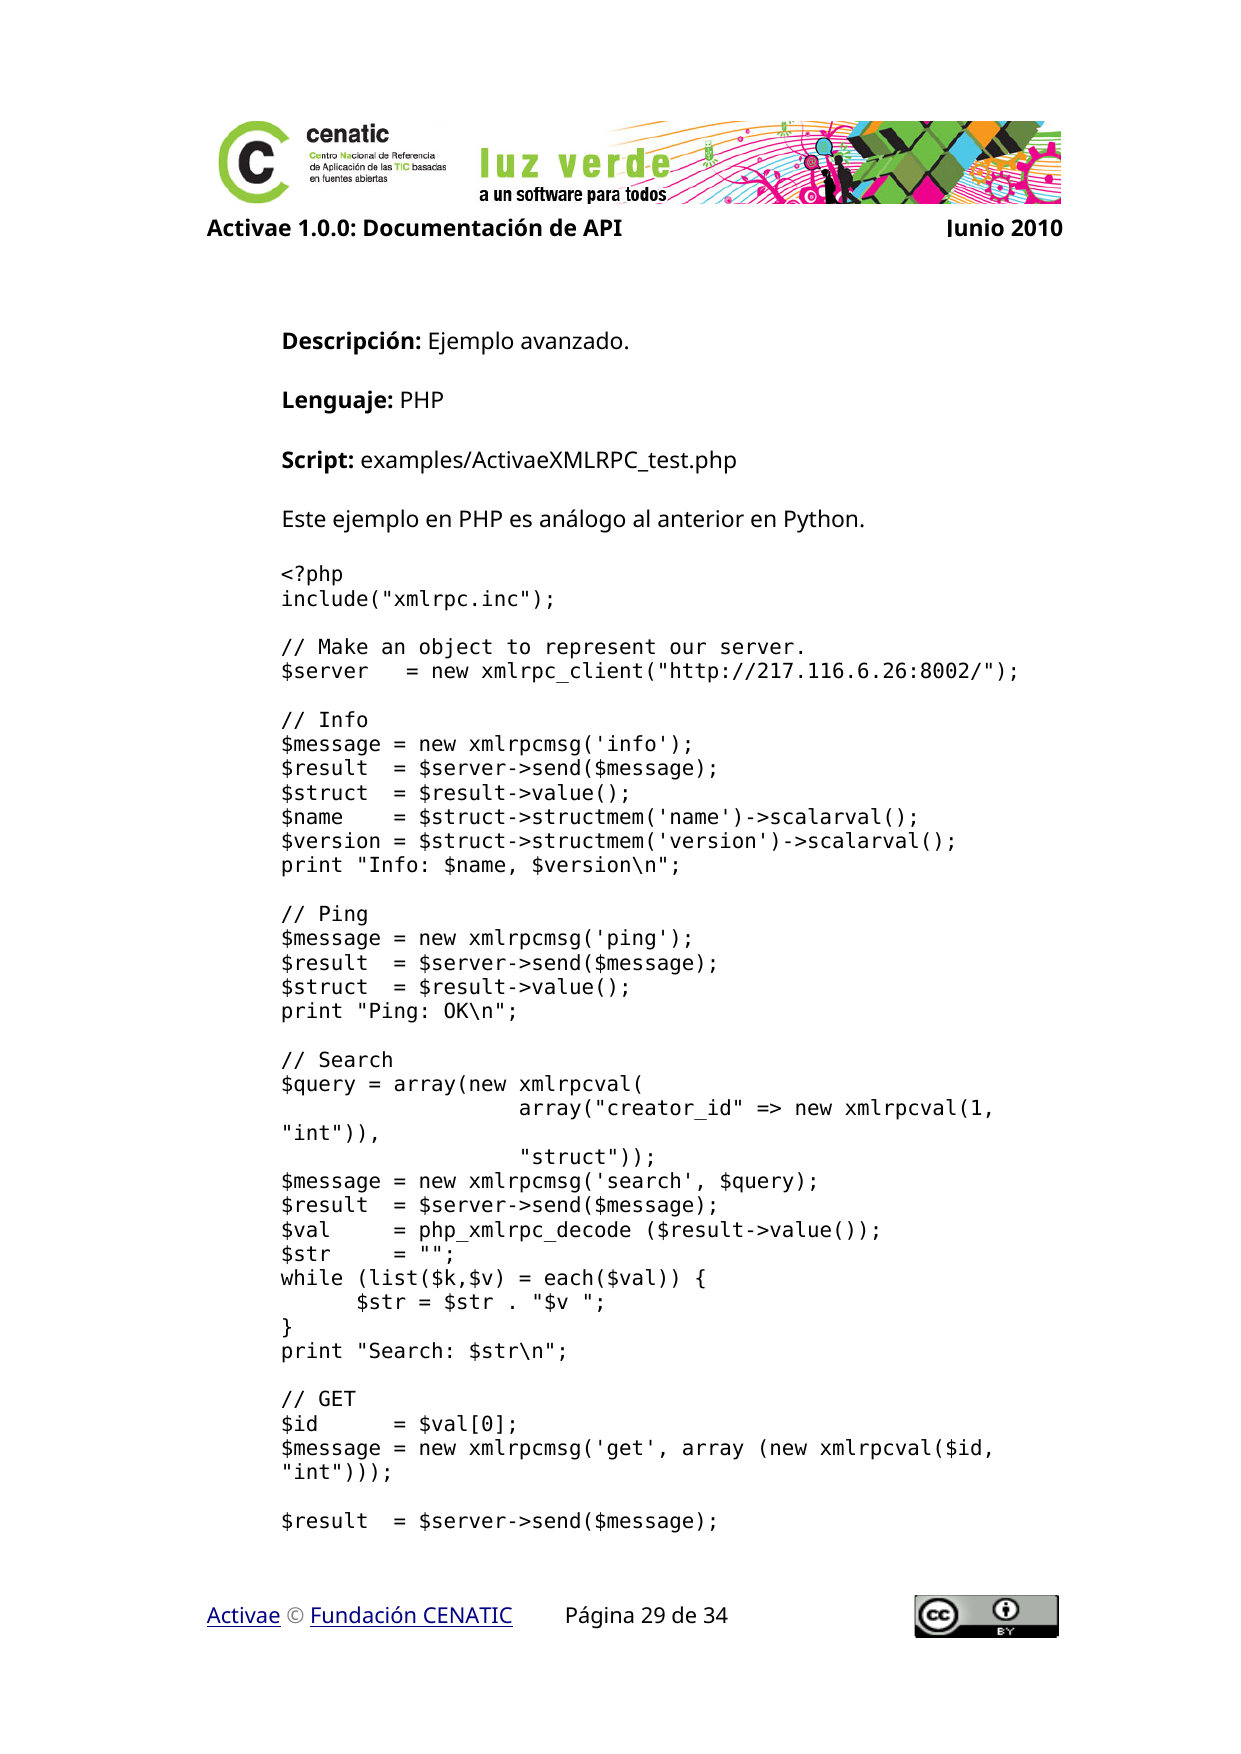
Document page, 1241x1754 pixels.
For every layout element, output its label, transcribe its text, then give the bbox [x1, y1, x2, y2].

text $result = $server->send($message); [281, 1509, 1063, 1533]
text $name = $struct->structmem('name')->scalarval(); [281, 805, 1063, 829]
text $id = $val[0]; [281, 1412, 1063, 1436]
text $str = ""; [281, 1242, 1063, 1266]
text <?php [281, 562, 1063, 587]
text // Ping [281, 902, 1063, 926]
text // Make an object to represent our server. [281, 635, 1063, 659]
text while (list($k,$v) = each($val)) { [281, 1266, 1063, 1290]
text "struct")); [281, 1145, 1063, 1169]
text $val = php_xmlrpc_decode ($result->value()); [281, 1218, 1063, 1242]
text print "Info: $name, $version\n"; [281, 853, 1063, 878]
text $result = $server->send($message); [281, 756, 1063, 781]
text // GET [281, 1387, 1063, 1412]
picture [211, 121, 1061, 204]
text include("xmlrpc.inc"); [281, 587, 1063, 611]
text } [281, 1315, 1063, 1339]
text // Info [281, 708, 1063, 732]
text $message = new xmlrpcmsg('info'); [281, 732, 1063, 756]
text array("creator_id" => new xmlrpcval(1, "int")), [281, 1096, 1063, 1145]
text $result = $server->send($message); [281, 951, 1063, 975]
text $message = new xmlrpcmsg('ping'); [281, 926, 1063, 951]
text $query = array(new xmlrpcval( [281, 1072, 1063, 1096]
text print "Search: $str\n"; [281, 1339, 1063, 1363]
text Descripción: Ejemplo avanzado. [281, 325, 1063, 356]
text Este ejemplo en PHP es análogo al anterior en Python. [281, 503, 1063, 534]
text $version = $struct->structmem('version')->scalarval(); [281, 829, 1063, 853]
text $message = new xmlrpcmsg('get', array (new xmlrpcval($id, "int"))); [281, 1436, 1063, 1484]
text // Search [281, 1048, 1063, 1072]
text $message = new xmlrpcmsg('search', $query); [281, 1169, 1063, 1193]
text $server = new xmlrpc_client("http://217.116.6.26:8002/"); [281, 659, 1063, 684]
picture [914, 1595, 1059, 1638]
text Lenguaje: PHP [281, 384, 1063, 415]
text $struct = $result->value(); [281, 975, 1063, 999]
text Script: examples/ActivaeXMLRPC_test.php [281, 443, 1063, 475]
text print "Ping: OK\n"; [281, 999, 1063, 1023]
text $struct = $result->value(); [281, 781, 1063, 805]
text $str = $str . "$v "; [281, 1290, 1063, 1315]
text $result = $server->send($message); [281, 1193, 1063, 1218]
